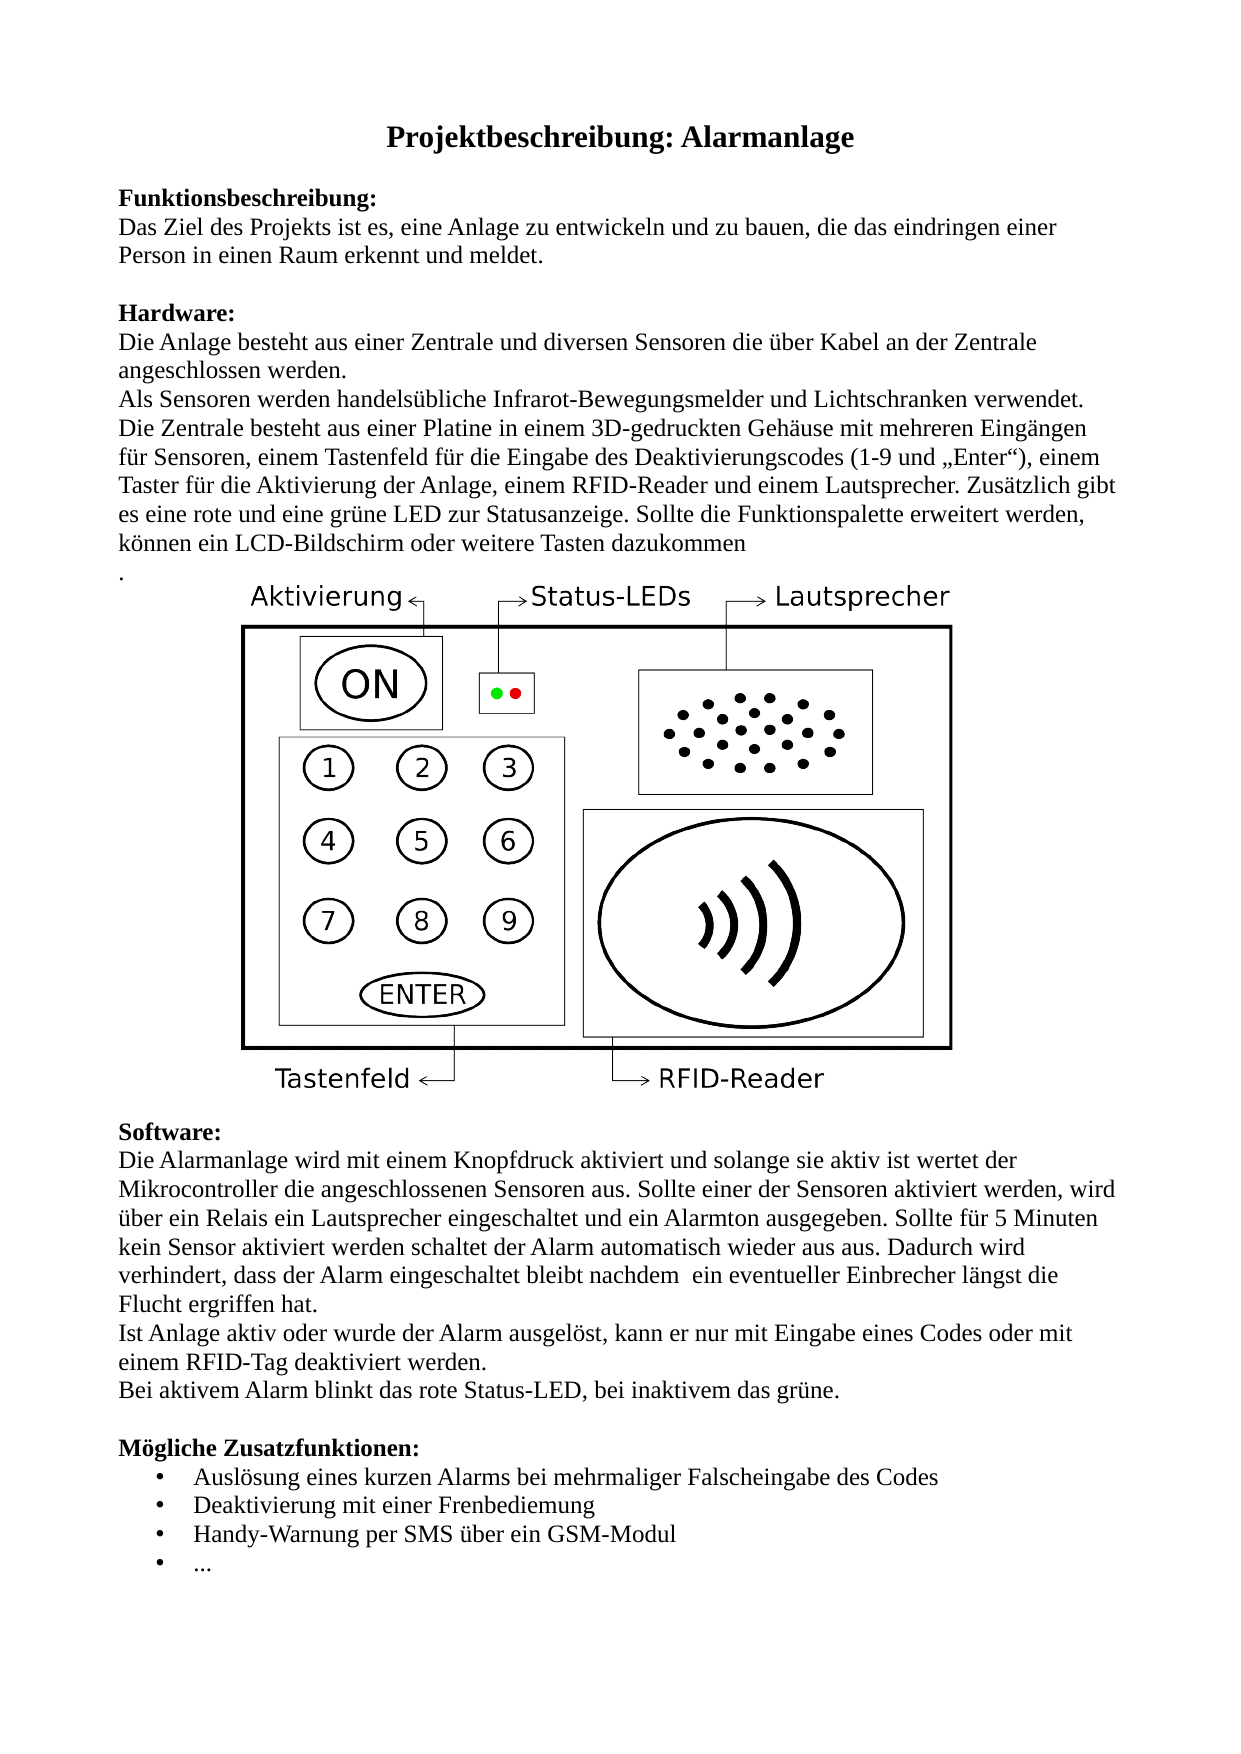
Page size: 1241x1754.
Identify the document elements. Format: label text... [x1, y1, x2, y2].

text Als Sensoren werden handelsübliche Infrarot-Bewegungsmelder und Lichtschranken verwendet. [118, 384, 1122, 413]
text Funktionsbeschreibung: Das Ziel des Projekts ist es, eine Anlage zu entwickeln und zu bauen, die das eindringen einer Person in einen Raum erkennt und meldet. Hardware: [118, 183, 1122, 327]
text Die Alarmanlage wird mit einem Knopfdruck aktiviert und solange sie aktiv ist wertet der Mikrocontroller die angeschlossenen Sensoren aus. Sollte einer der Sensoren aktiviert werden, wird über ein Relais ein Lautsprecher eingeschaltet und ein Alarmton ausgegeben. Sollte für 5 Minuten kein Sensor aktiviert werden schaltet der Alarm automatisch wieder aus aus. Dadurch wird verhindert, dass der Alarm eingeschaltet bleibt nachdem ein eventueller Einbrecher längst die Flucht ergriffen hat. [118, 1145, 1122, 1318]
text Projektbeschreibung: Alarmanlage [118, 118, 1122, 154]
text . [118, 557, 1122, 585]
text Bei aktivem Alarm blinkt das rote Status-LED, bei inaktivem das grüne. [118, 1375, 1122, 1404]
list ... [156, 1548, 1122, 1577]
text Die Zentrale besteht aus einer Platine in einem 3D-gedruckten Gehäuse mit mehreren Eingängen für Sensoren, einem Tastenfeld für die Eingabe des Deaktivierungscodes (1-9 und „Enter“), einem Taster für die Aktivierung der Anlage, einem RFID-Reader und einem Lautsprecher. Zusätzlich gibt es eine rote und eine grüne LED zur Statusanzeige. Sollte die Funktionspalette erweitert werden, können ein LCD-Bildschirm oder weitere Tasten dazukommen [118, 413, 1122, 557]
list Auslösung eines kurzen Alarms bei mehrmaliger Falscheingabe des Codes [156, 1462, 1122, 1490]
text Software: [118, 1117, 1122, 1145]
picture [241, 585, 953, 1088]
text Ist Anlage aktiv oder wurde der Alarm ausgelöst, kann er nur mit Eingabe eines Codes oder mit einem RFID-Tag deaktiviert werden. [118, 1318, 1122, 1375]
text Mögliche Zusatzfunktionen: [118, 1433, 1122, 1462]
list Handy-Warnung per SMS über ein GSM-Modul [156, 1519, 1122, 1548]
text Die Anlage besteht aus einer Zentrale und diversen Sensoren die über Kabel an der Zentrale angeschlossen werden. [118, 327, 1122, 384]
list Deaktivierung mit einer Frenbediemung [156, 1490, 1122, 1519]
